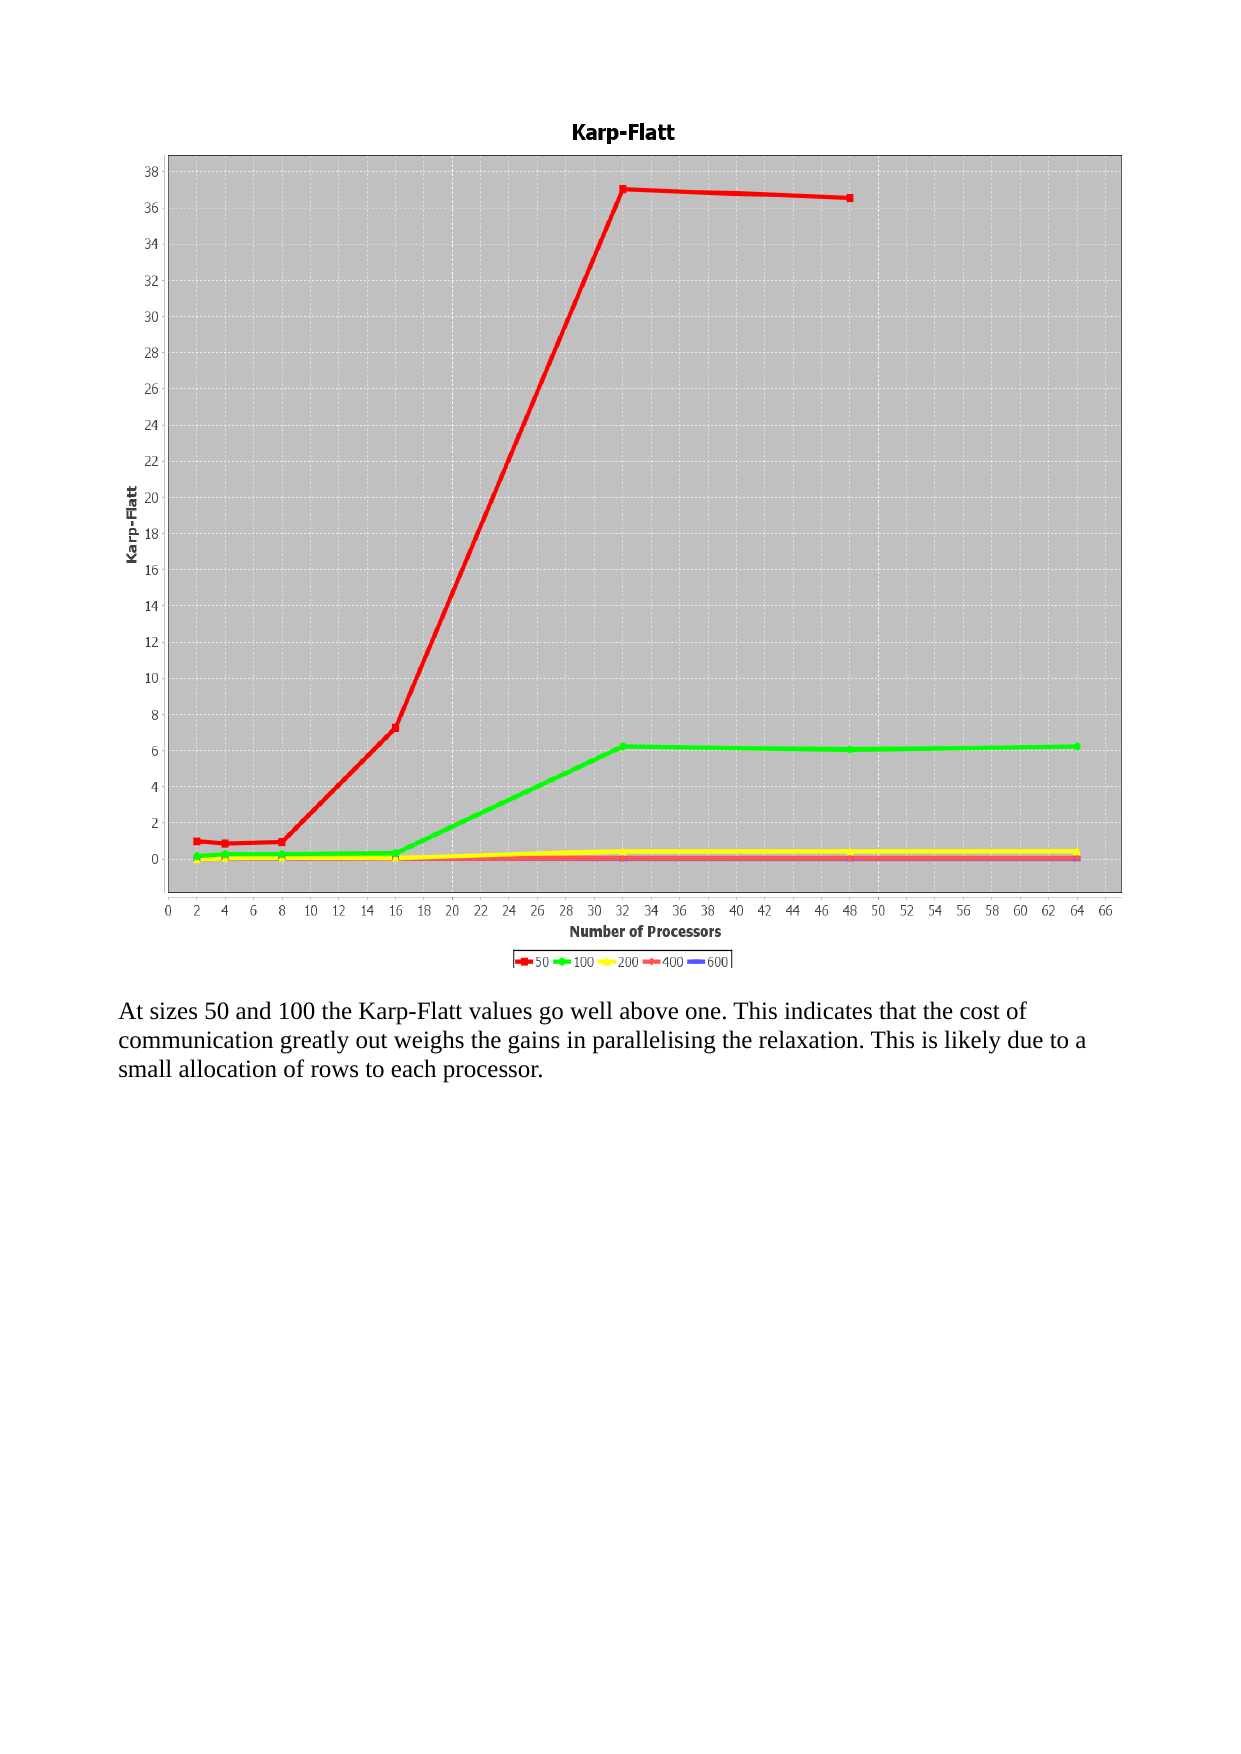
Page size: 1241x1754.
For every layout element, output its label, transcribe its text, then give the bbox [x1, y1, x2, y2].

text At sizes 50 and 100 the Karp-Flatt values go well above one. This indicates that the cost of communication greatly out weighs the gains in parallelising the relaxation. This is likely due to a small allocation of rows to each processor. [118, 996, 1122, 1083]
